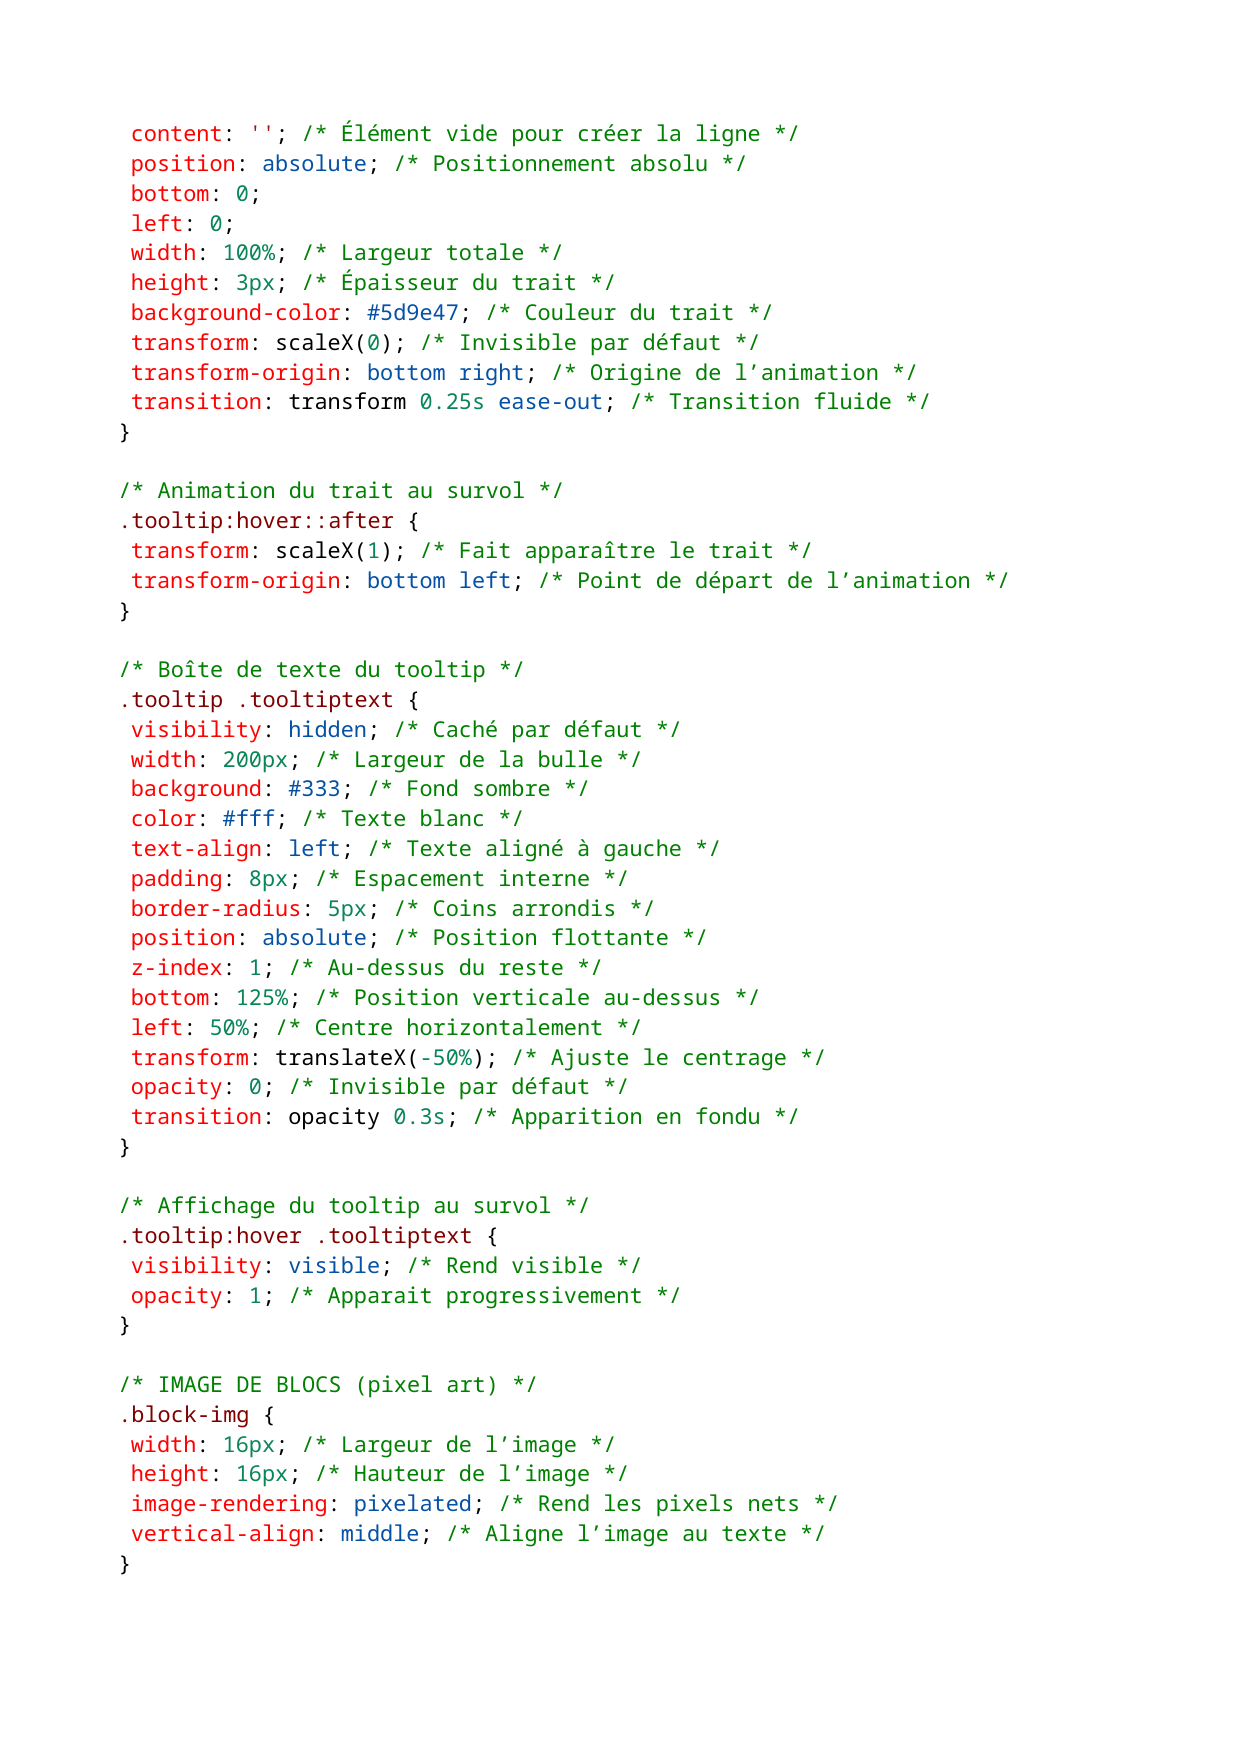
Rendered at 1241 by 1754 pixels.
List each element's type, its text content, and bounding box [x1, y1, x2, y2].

text } [118, 1309, 1122, 1339]
text transform: scaleX(1); /* Fait apparaître le trait */ [118, 535, 1122, 565]
text position: absolute; /* Positionnement absolu */ [118, 148, 1122, 178]
text /* Affichage du tooltip au survol */ [118, 1190, 1122, 1220]
text left: 50%; /* Centre horizontalement */ [118, 1012, 1122, 1041]
text } [118, 1548, 1122, 1577]
text } [118, 595, 1122, 624]
text position: absolute; /* Position flottante */ [118, 922, 1122, 952]
text z-index: 1; /* Au-dessus du reste */ [118, 952, 1122, 982]
text bottom: 0; [118, 178, 1122, 207]
text width: 200px; /* Largeur de la bulle */ [118, 743, 1122, 773]
text background: #333; /* Fond sombre */ [118, 773, 1122, 803]
text /* IMAGE DE BLOCS (pixel art) */ [118, 1369, 1122, 1399]
text left: 0; [118, 207, 1122, 237]
text transform-origin: bottom left; /* Point de départ de l’animation */ [118, 565, 1122, 595]
text opacity: 0; /* Invisible par défaut */ [118, 1071, 1122, 1101]
text transform-origin: bottom right; /* Origine de l’animation */ [118, 356, 1122, 386]
text height: 16px; /* Hauteur de l’image */ [118, 1458, 1122, 1488]
text transform: translateX(-50%); /* Ajuste le centrage */ [118, 1041, 1122, 1071]
text content: ''; /* Élément vide pour créer la ligne */ [118, 118, 1122, 148]
text vertical-align: middle; /* Aligne l’image au texte */ [118, 1518, 1122, 1548]
text } [118, 1131, 1122, 1161]
text .tooltip:hover::after { [118, 505, 1122, 535]
text color: #fff; /* Texte blanc */ [118, 803, 1122, 833]
text .tooltip .tooltiptext { [118, 684, 1122, 714]
text transform: scaleX(0); /* Invisible par défaut */ [118, 327, 1122, 356]
text opacity: 1; /* Apparait progressivement */ [118, 1280, 1122, 1309]
text image-rendering: pixelated; /* Rend les pixels nets */ [118, 1488, 1122, 1518]
text transition: opacity 0.3s; /* Apparition en fondu */ [118, 1101, 1122, 1131]
text border-radius: 5px; /* Coins arrondis */ [118, 892, 1122, 922]
text padding: 8px; /* Espacement interne */ [118, 863, 1122, 892]
text visibility: visible; /* Rend visible */ [118, 1250, 1122, 1280]
text text-align: left; /* Texte aligné à gauche */ [118, 833, 1122, 863]
text transition: transform 0.25s ease-out; /* Transition fluide */ [118, 386, 1122, 416]
text background-color: #5d9e47; /* Couleur du trait */ [118, 297, 1122, 327]
text visibility: hidden; /* Caché par défaut */ [118, 714, 1122, 743]
text .block-img { [118, 1399, 1122, 1428]
text } [118, 416, 1122, 446]
text bottom: 125%; /* Position verticale au-dessus */ [118, 982, 1122, 1012]
text .tooltip:hover .tooltiptext { [118, 1220, 1122, 1250]
text height: 3px; /* Épaisseur du trait */ [118, 267, 1122, 297]
text width: 16px; /* Largeur de l’image */ [118, 1428, 1122, 1458]
text /* Animation du trait au survol */ [118, 476, 1122, 505]
text /* Boîte de texte du tooltip */ [118, 654, 1122, 684]
text width: 100%; /* Largeur totale */ [118, 237, 1122, 267]
